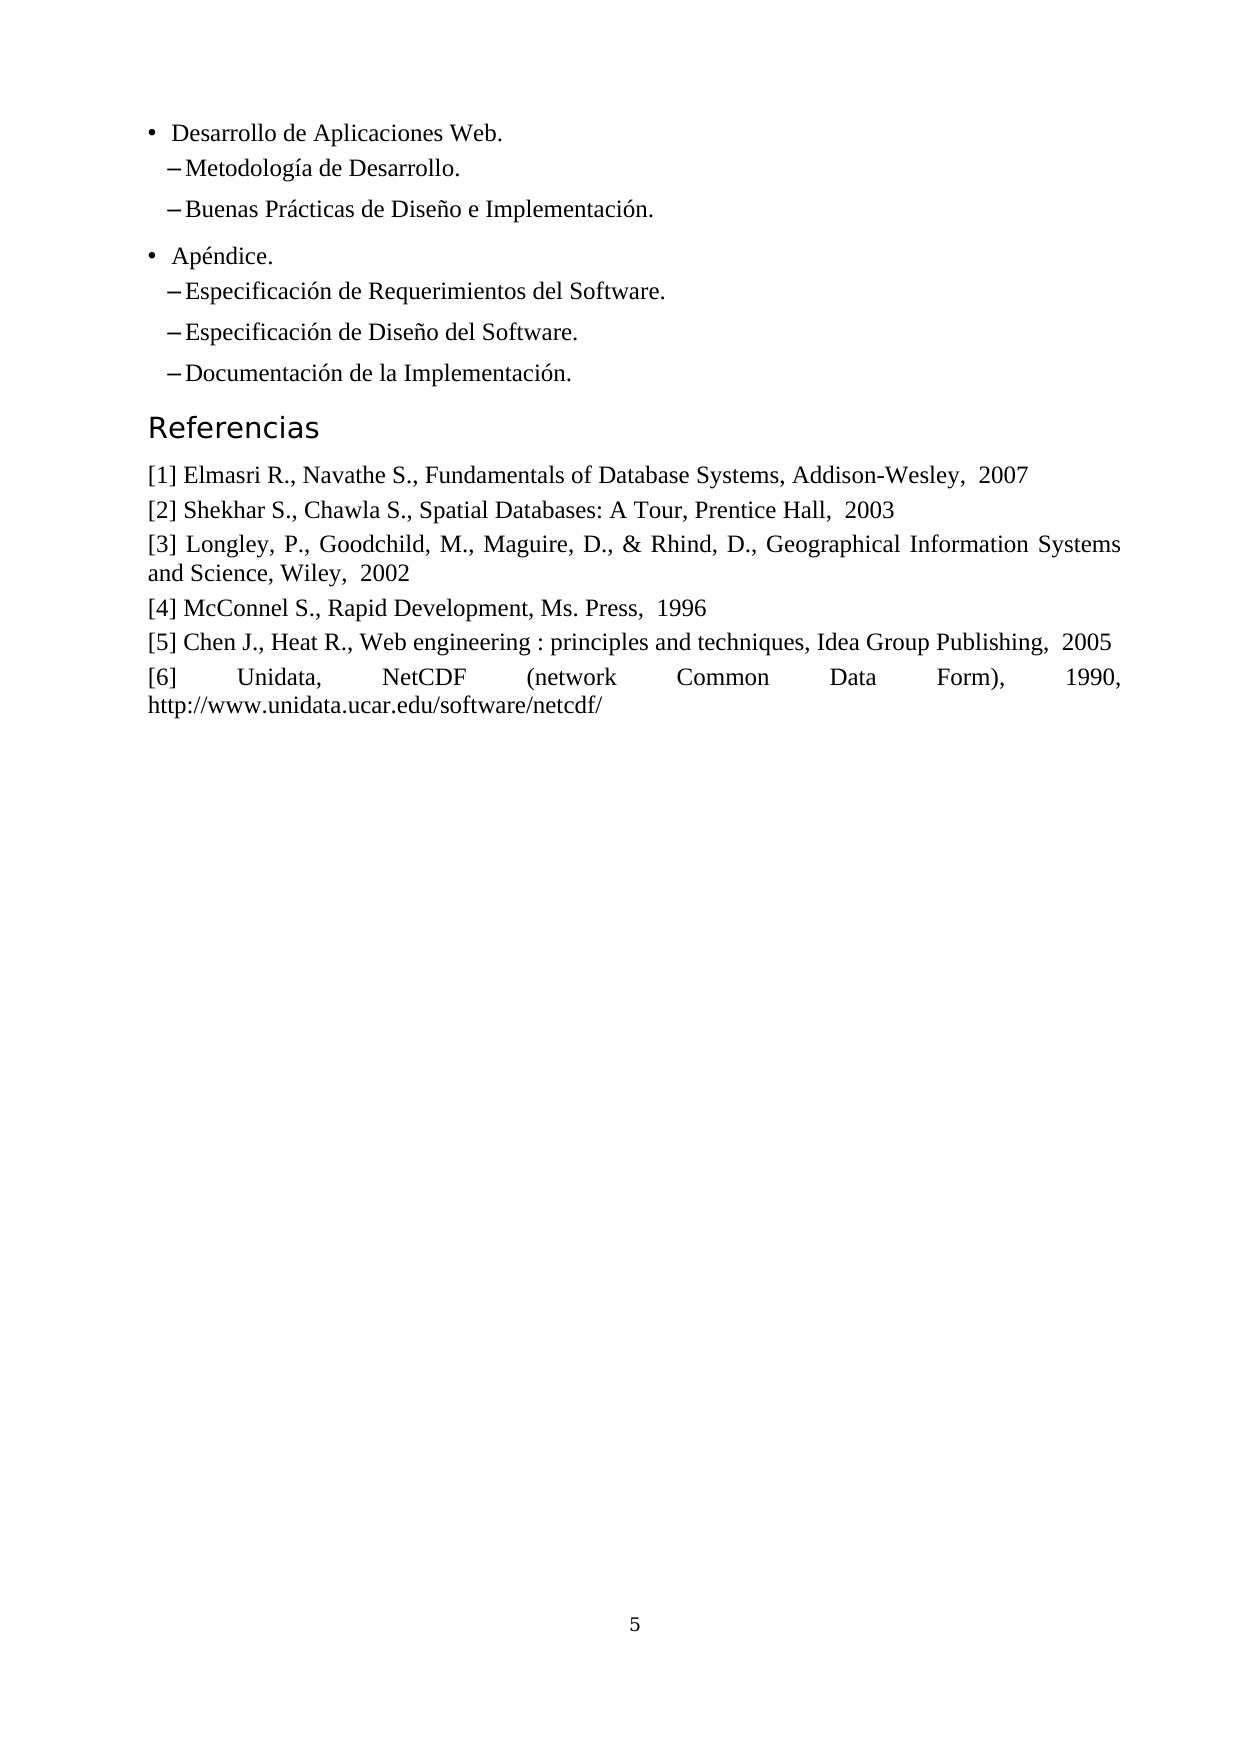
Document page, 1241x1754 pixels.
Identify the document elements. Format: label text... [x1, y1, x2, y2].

list Desarrollo de Aplicaciones Web. [148, 118, 1122, 147]
text [6] Unidata, NetCDF (network Common Data Form), 1990, http://www.unidata.ucar.edu/software/netcdf/ [148, 662, 1122, 719]
list Documentación de la Implementación. [185, 358, 1122, 387]
text [3] Longley, P., Goodchild, M., Maguire, D., & Rhind, D., Geographical Information Systems and Science, Wiley, 2002 [148, 529, 1122, 587]
subtitle Referencias [148, 411, 1122, 445]
list Buenas Prácticas de Diseño e Implementación. [185, 194, 1122, 223]
list Especificación de Diseño del Software. [185, 317, 1122, 346]
text [1] Elmasri R., Navathe S., Fundamentals of Database Systems, Addison-Wesley, 2007 [148, 460, 1122, 489]
text [2] Shekhar S., Chawla S., Spatial Databases: A Tour, Prentice Hall, 2003 [148, 495, 1122, 523]
text [4] McConnel S., Rapid Development, Ms. Press, 1996 [148, 593, 1122, 621]
list Apéndice. [148, 241, 1122, 270]
list Metodología de Desarrollo. [185, 153, 1122, 182]
text [5] Chen J., Heat R., Web engineering : principles and techniques, Idea Group Publishing, 2005 [148, 627, 1122, 656]
list Especificación de Requerimientos del Software. [185, 276, 1122, 305]
